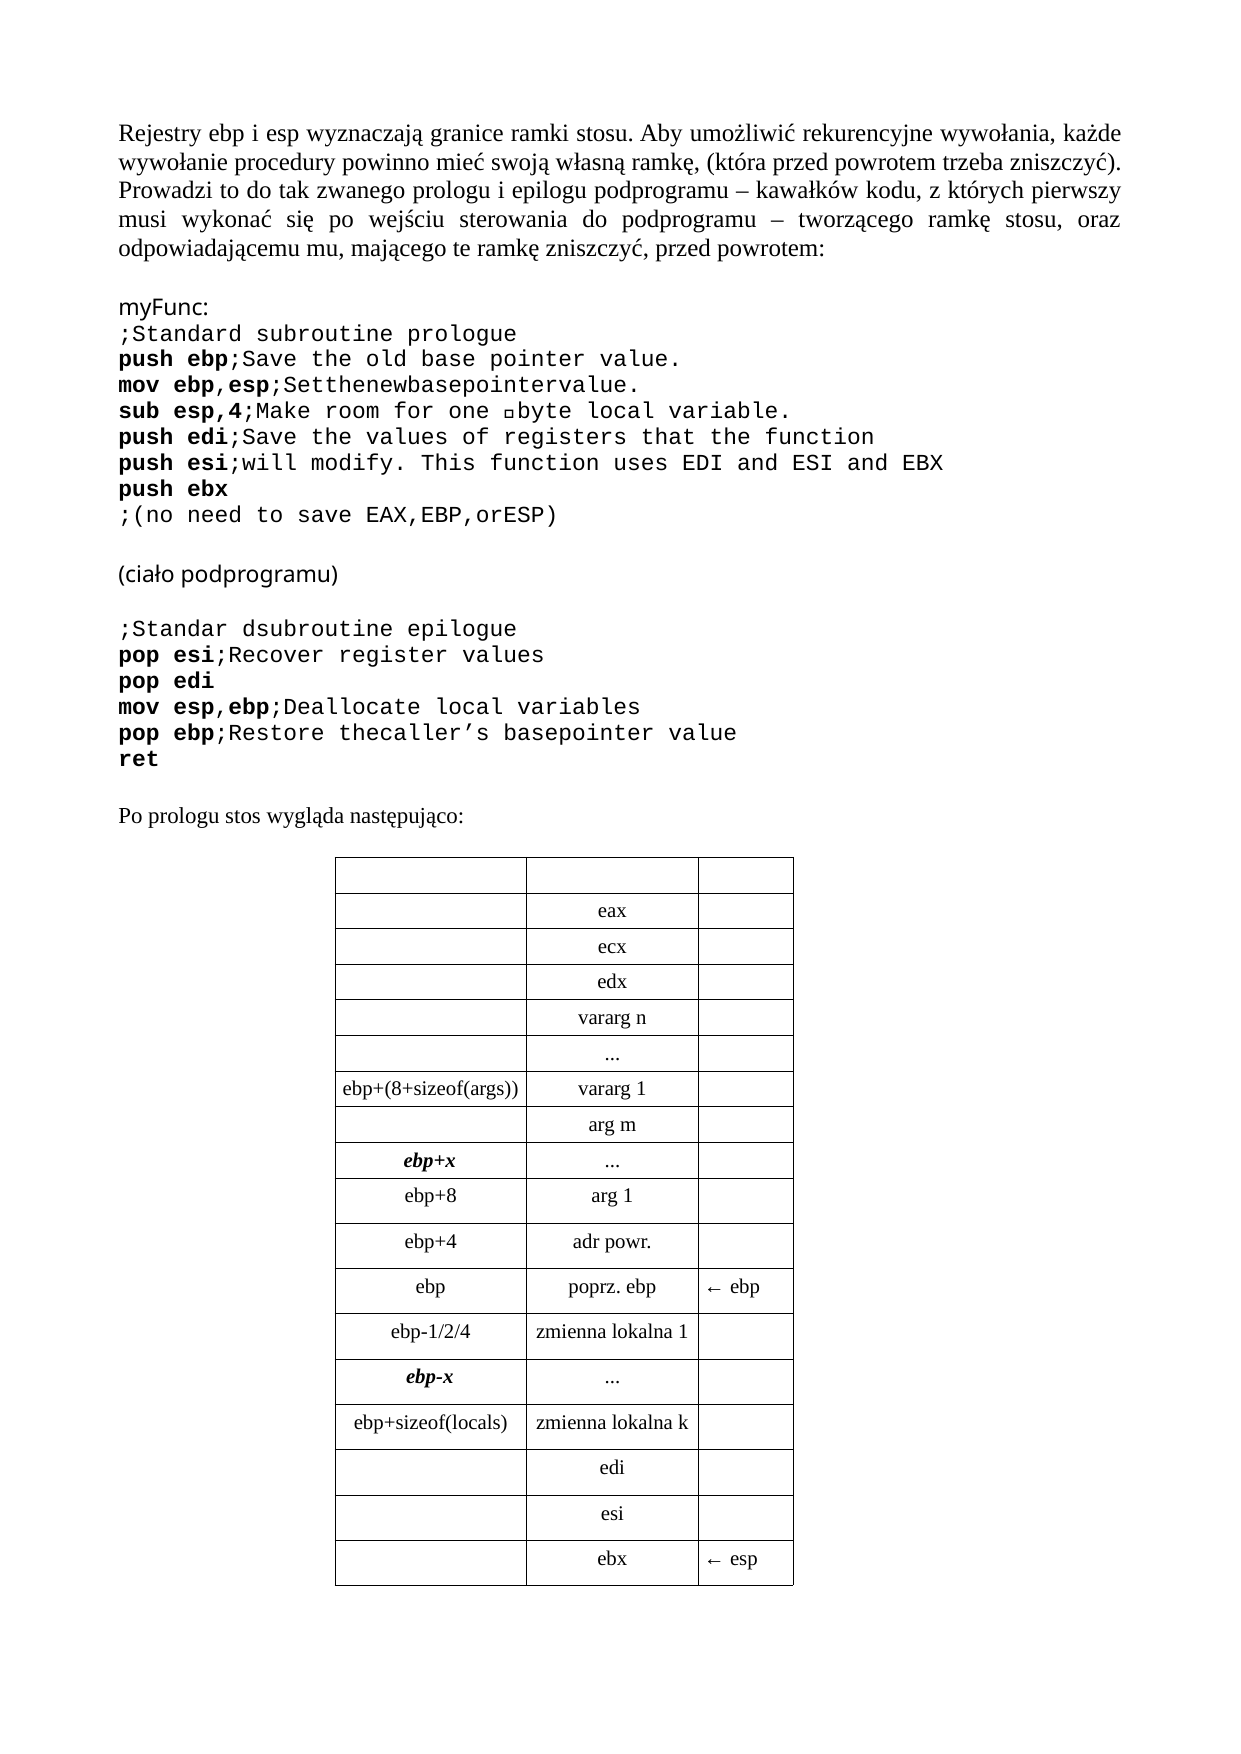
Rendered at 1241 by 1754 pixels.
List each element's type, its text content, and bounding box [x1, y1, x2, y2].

text mov ebp,esp;Setthenewbasepointervalue. [118, 374, 1122, 400]
table_cell [336, 1541, 526, 1585]
table_cell vararg n [527, 1000, 698, 1035]
text ;(no need to save EAX,EBP,orESP) [118, 503, 1122, 529]
table_cell ecx [527, 929, 698, 964]
table_cell ebp [336, 1269, 526, 1313]
table_cell ← ebp [699, 1269, 793, 1313]
table_cell ... [527, 1036, 698, 1071]
table_cell ebp-1/2/4 [336, 1314, 526, 1359]
table_cell [699, 1496, 793, 1540]
table_cell ebp-x [336, 1360, 526, 1404]
table_cell [699, 1179, 793, 1223]
table_cell [336, 965, 526, 999]
table_cell adr powr. [527, 1224, 698, 1268]
table_cell ebx [527, 1541, 698, 1585]
text push ebp;Save the old base pointer value. [118, 348, 1122, 374]
table_cell ... [527, 1360, 698, 1404]
table_cell edi [527, 1450, 698, 1494]
text (ciało podprogramu) [118, 558, 1122, 589]
text myFunc: [118, 291, 1122, 322]
table_cell [699, 1405, 793, 1449]
table_cell [699, 1036, 793, 1071]
table_cell [699, 1450, 793, 1494]
text ;Standard subroutine prologue [118, 322, 1122, 348]
text mov esp,ebp;Deallocate local variables [118, 696, 1122, 721]
text Po prologu stos wygląda następująco: [118, 802, 1122, 828]
table_cell [336, 1036, 526, 1071]
table_cell zmienna lokalna 1 [527, 1314, 698, 1359]
table_cell [336, 1496, 526, 1540]
text pop ebp;Restore thecaller’s basepointer value [118, 721, 1122, 747]
table_cell zmienna lokalna k [527, 1405, 698, 1449]
table_cell [699, 965, 793, 999]
table_cell arg 1 [527, 1179, 698, 1223]
table_cell eax [527, 894, 698, 928]
text push esi;will modify. This function uses EDI and ESI and EBX [118, 452, 1122, 477]
text pop edi [118, 669, 1122, 696]
table_cell esi [527, 1496, 698, 1540]
table_cell ebp+4 [336, 1224, 526, 1268]
table_cell [336, 1000, 526, 1035]
table_cell [699, 1360, 793, 1404]
table_cell arg m [527, 1107, 698, 1142]
table_cell [336, 929, 526, 964]
table_cell [699, 1224, 793, 1268]
text ;Standar dsubroutine epilogue [118, 618, 1122, 644]
table_cell [699, 1107, 793, 1142]
text pop esi;Recover register values [118, 644, 1122, 669]
table_cell poprz. ebp [527, 1269, 698, 1313]
table_cell ebp+8 [336, 1179, 526, 1223]
table_header [699, 858, 793, 892]
text push edi;Save the values of registers that the function [118, 426, 1122, 452]
table_cell vararg 1 [527, 1072, 698, 1106]
table_cell [336, 1450, 526, 1494]
table_cell ebp+(8+sizeof(args)) [336, 1072, 526, 1106]
table_header [527, 858, 698, 892]
table_cell ... [527, 1143, 698, 1177]
table_cell edx [527, 965, 698, 999]
table_cell ebp+sizeof(locals) [336, 1405, 526, 1449]
table_cell [699, 894, 793, 928]
text push ebx [118, 477, 1122, 503]
table_cell [699, 1143, 793, 1177]
table_cell [699, 1000, 793, 1035]
text Rejestry ebp i esp wyznaczają granice ramki stosu. Aby umożliwić rekurencyjne wywołania, każde wywołanie procedury powinno mieć swoją własną ramkę, (która przed powrotem trzeba zniszczyć). Prowadzi to do tak zwanego prologu i epilogu podprogramu – kawałków kodu, z których pierwszy musi wykonać się po wejściu sterowania do podprogramu – tworzącego ramkę stosu, oraz odpowiadającemu mu, mającego te ramkę zniszczyć, przed powrotem: [118, 118, 1122, 262]
table_header [336, 858, 526, 892]
table_cell [336, 1107, 526, 1142]
table_cell ← esp [699, 1541, 793, 1585]
text ret [118, 747, 1122, 773]
table_cell [699, 929, 793, 964]
table_cell ebp+x [336, 1143, 526, 1177]
table_cell [336, 894, 526, 928]
text sub esp,4;Make room for one 􀀀byte local variable. [118, 400, 1122, 426]
table_cell [699, 1072, 793, 1106]
table_cell [699, 1314, 793, 1359]
